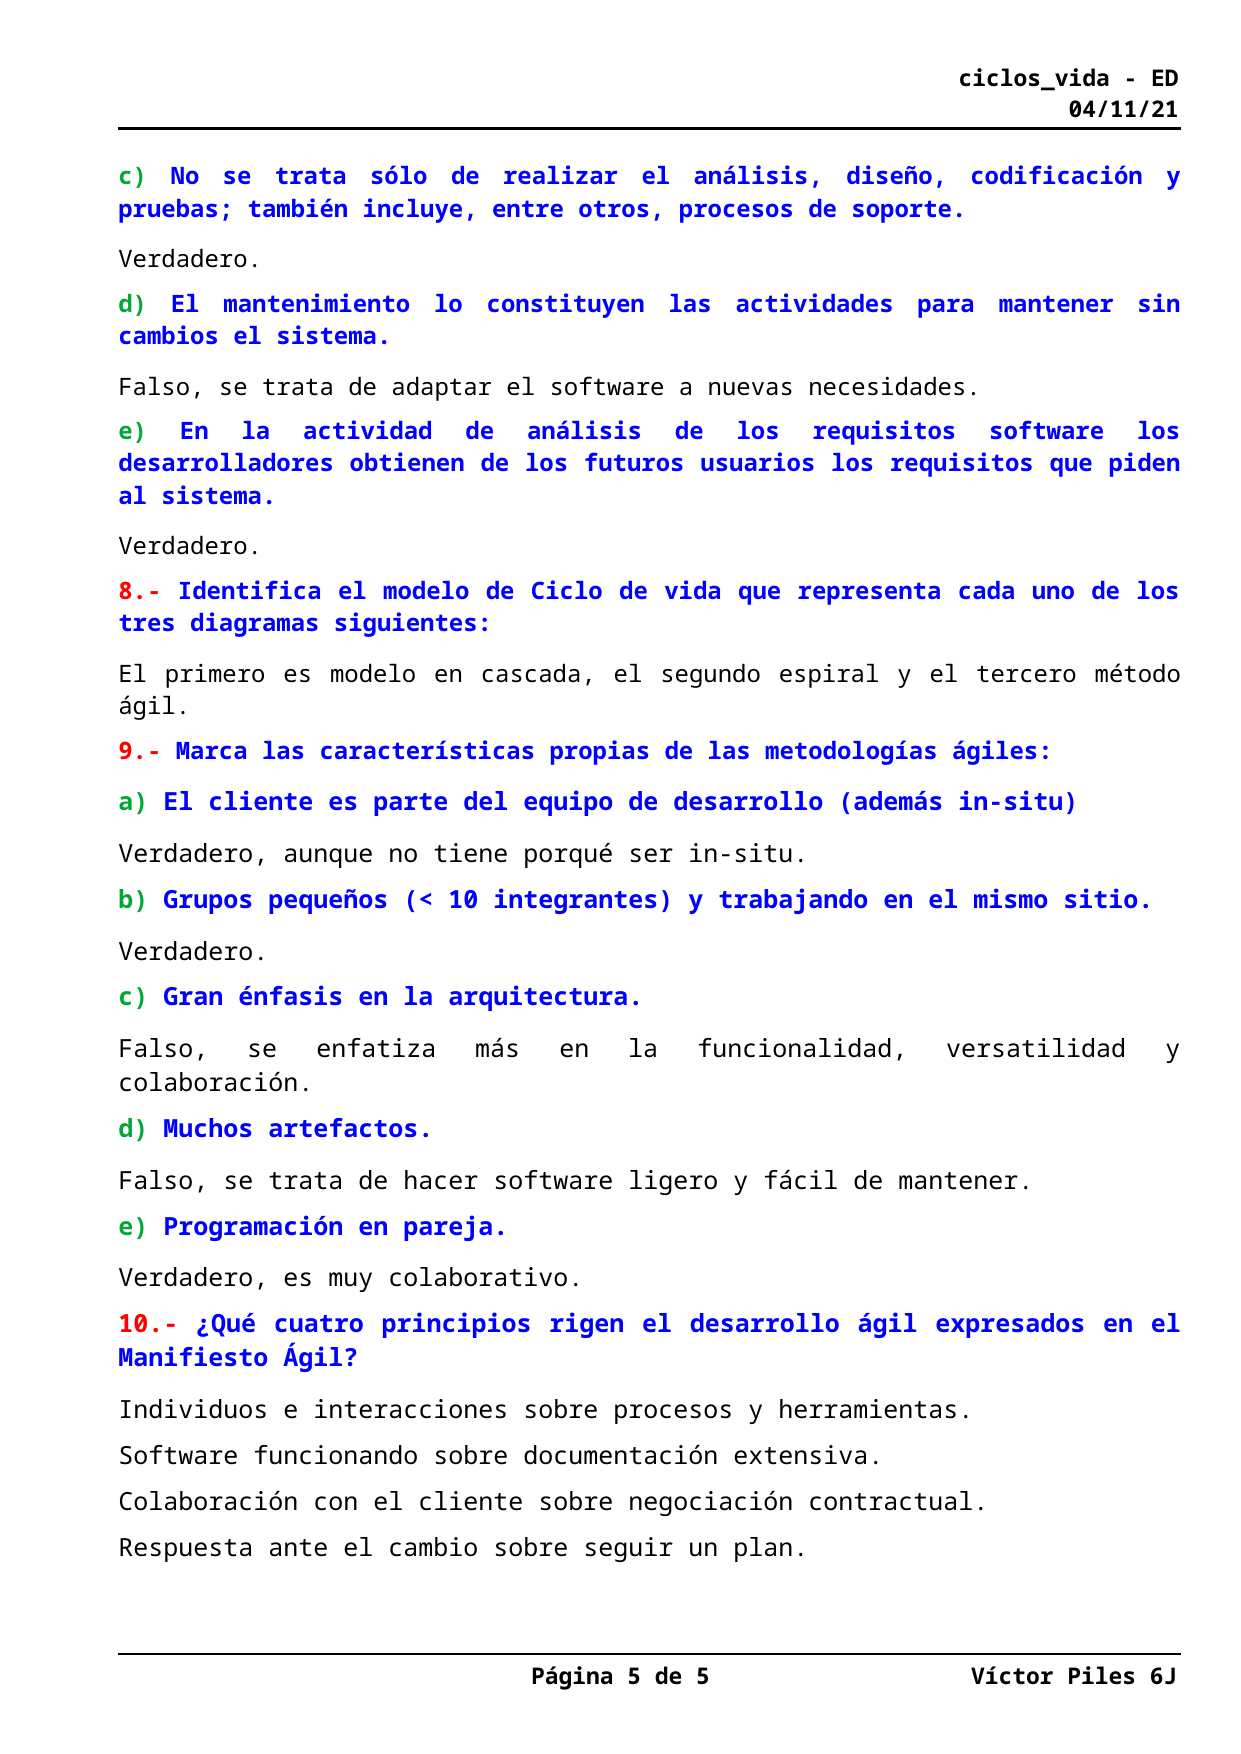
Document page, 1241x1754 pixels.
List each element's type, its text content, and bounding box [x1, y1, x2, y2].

text a) El cliente es parte del equipo de desarrollo (además in-situ) [118, 784, 1181, 818]
text 9.- Marca las características propias de las metodologías ágiles: [118, 733, 1181, 766]
text b) Grupos pequeños (< 10 integrantes) y trabajando en el mismo sitio. [118, 881, 1181, 915]
text Verdadero, es muy colaborativo. [118, 1260, 1181, 1294]
text Verdadero. [118, 933, 1181, 967]
text Falso, se trata de adaptar el software a nuevas necesidades. [118, 369, 1181, 402]
text Colaboración con el cliente sobre negociación contractual. [118, 1483, 1181, 1517]
text Falso, se trata de hacer software ligero y fácil de mantener. [118, 1162, 1181, 1196]
text d) Muchos artefactos. [118, 1111, 1181, 1145]
text c) No se trata sólo de realizar el análisis, diseño, codificación y pruebas; también incluye, entre otros, procesos de soporte. [118, 159, 1181, 224]
text Software funcionando sobre documentación extensiva. [118, 1437, 1181, 1472]
text Verdadero. [118, 529, 1181, 562]
text c) Gran énfasis en la arquitectura. [118, 979, 1181, 1013]
text Verdadero, aunque no tiene porqué ser in-situ. [118, 836, 1181, 869]
text Respuesta ante el cambio sobre seguir un plan. [118, 1529, 1181, 1563]
text d) El mantenimiento lo constituyen las actividades para mantener sin cambios el sistema. [118, 286, 1181, 352]
text e) En la actividad de análisis de los requisitos software los desarrolladores obtienen de los futuros usuarios los requisitos que piden al sistema. [118, 414, 1181, 511]
text e) Programación en pareja. [118, 1208, 1181, 1242]
text El primero es modelo en cascada, el segundo espiral y el tercero método ágil. [118, 656, 1181, 722]
text Falso, se enfatiza más en la funcionalidad, versatilidad y colaboración. [118, 1031, 1181, 1099]
text Verdadero. [118, 242, 1181, 274]
text 8.- Identifica el modelo de Ciclo de vida que representa cada uno de los tres diagramas siguientes: [118, 573, 1181, 639]
text Individuos e interacciones sobre procesos y herramientas. [118, 1392, 1181, 1426]
text 10.- ¿Qué cuatro principios rigen el desarrollo ágil expresados en el Manifiesto Ágil? [118, 1306, 1181, 1374]
